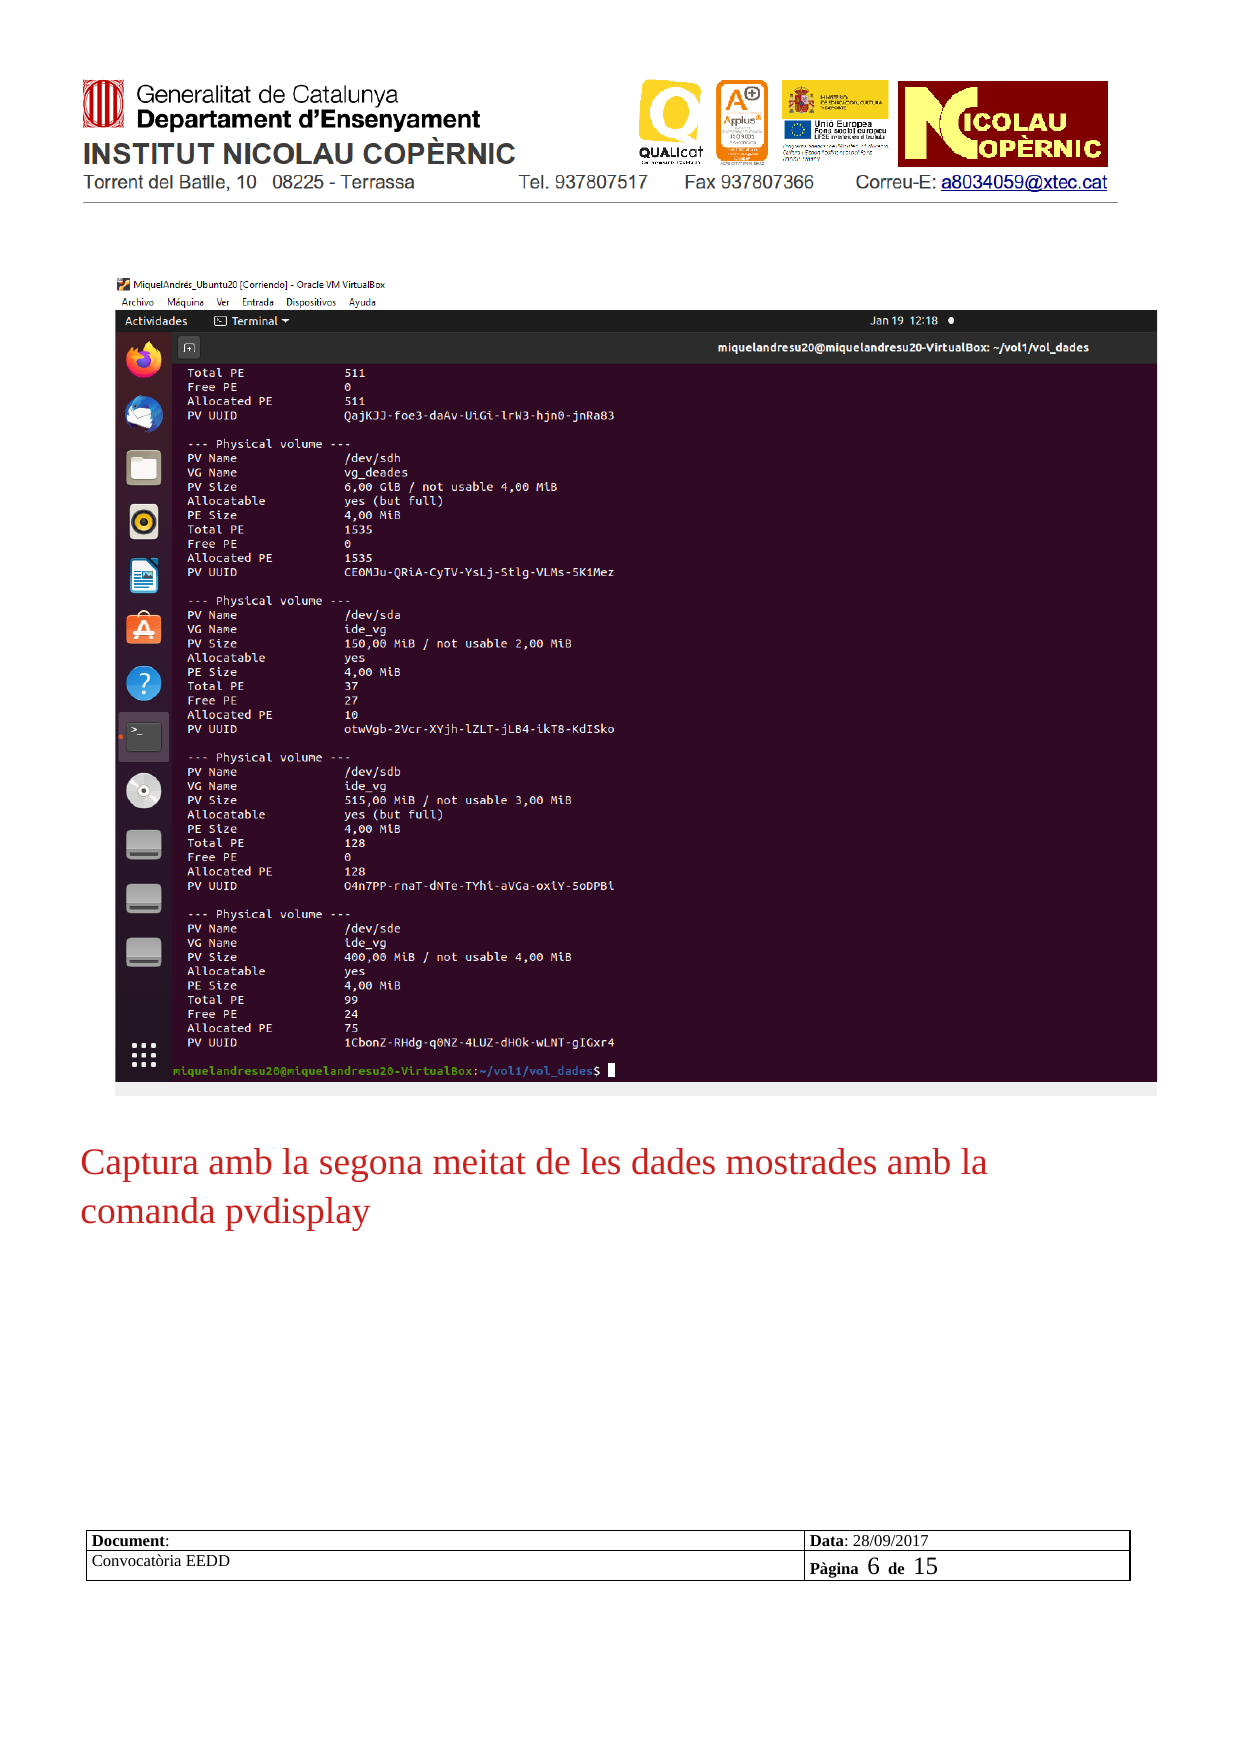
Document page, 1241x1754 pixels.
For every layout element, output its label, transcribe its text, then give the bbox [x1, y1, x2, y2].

picture [115, 275, 1158, 1096]
picture [80, 73, 1122, 223]
subtitle Captura amb la segona meitat de les dades mostrades amb la comanda pvdisplay [80, 260, 1122, 1232]
